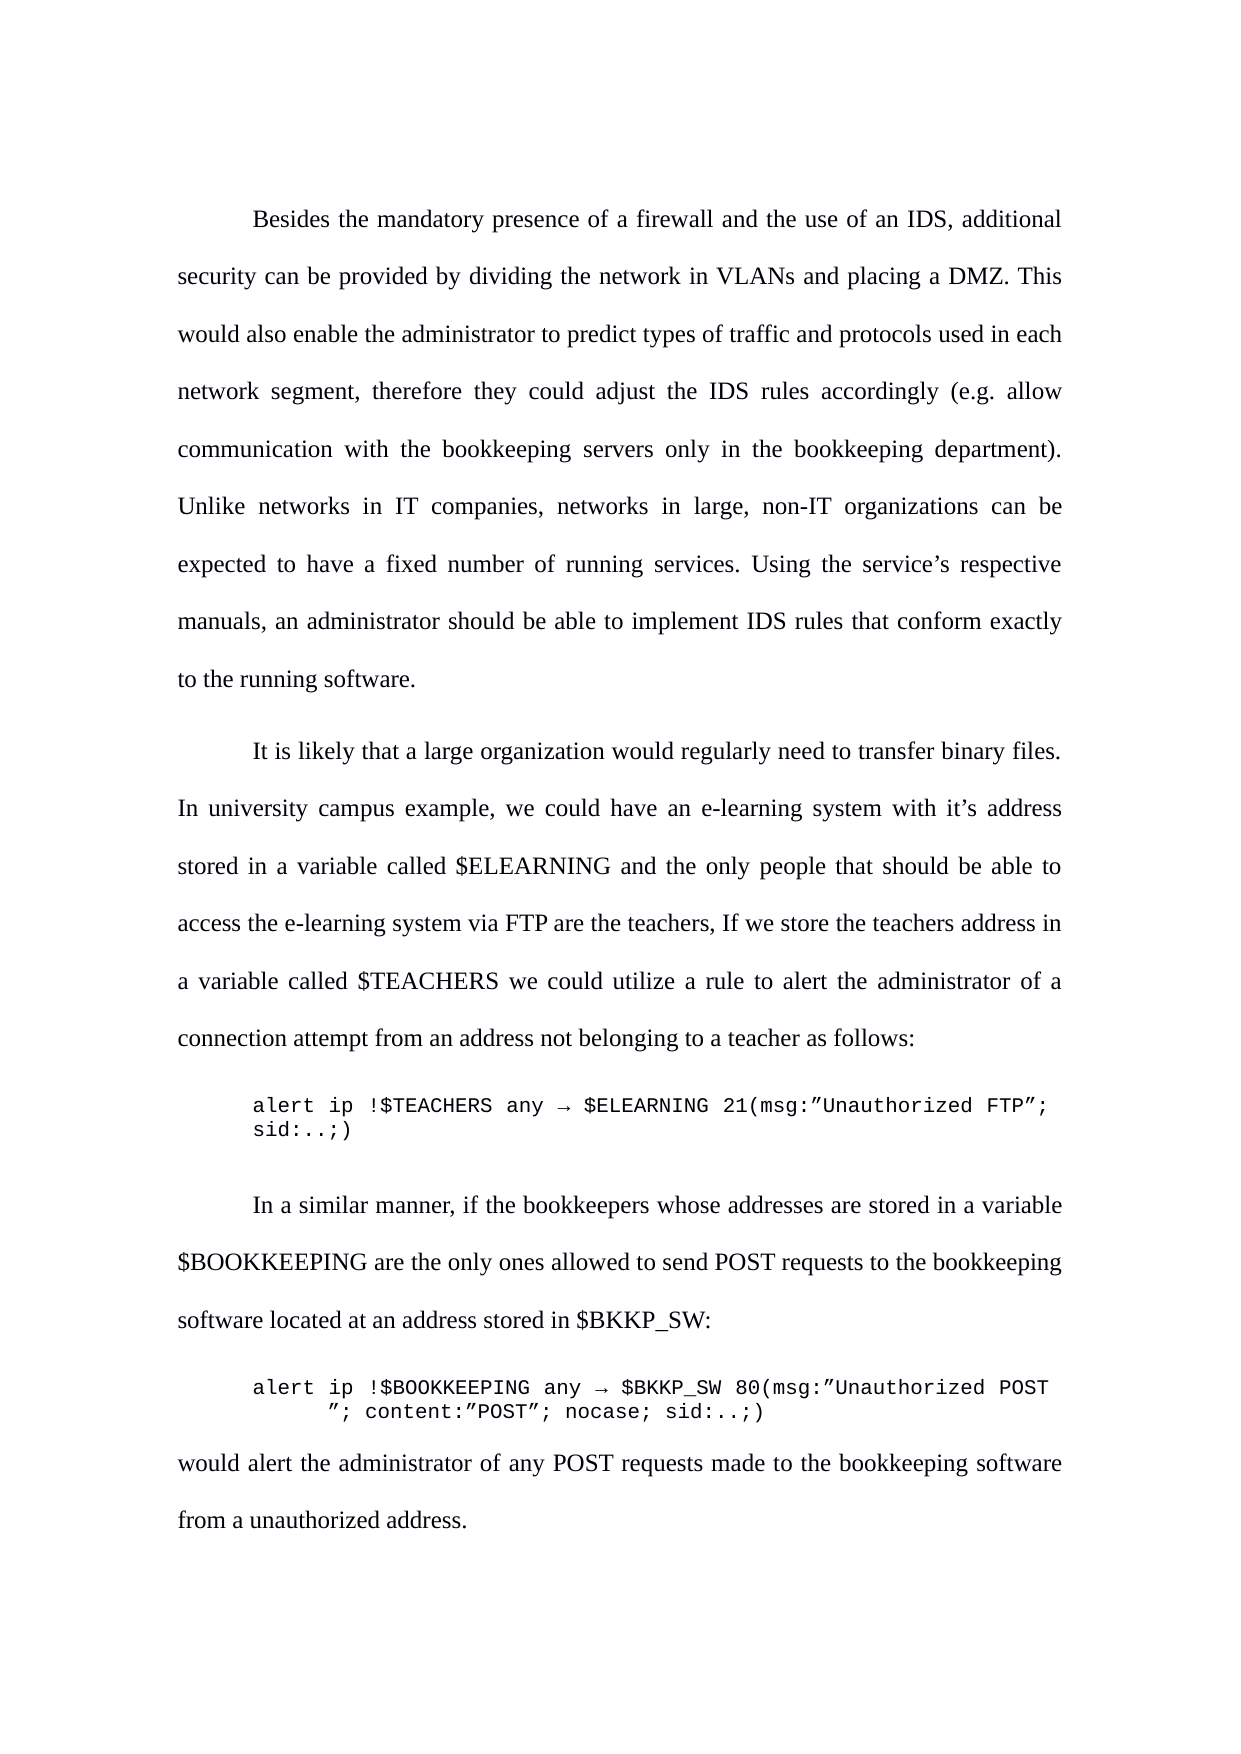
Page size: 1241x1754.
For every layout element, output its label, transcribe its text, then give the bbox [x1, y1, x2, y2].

text In a similar manner, if the bookkeepers whose addresses are stored in a variable $BOOKKEEPING are the only ones allowed to send POST requests to the bookkeeping software located at an address stored in $BKKP_SW: [177, 1190, 1063, 1334]
text Besides the mandatory presence of a firewall and the use of an IDS, additional security can be provided by dividing the network in VLANs and placing a DMZ. This would also enable the administrator to predict types of traffic and protocols used in each network segment, therefore they could adjust the IDS rules accordingly (e.g. allow communication with the bookkeeping servers only in the bookkeeping department). Unlike networks in IT companies, networks in large, non-IT organizations can be expected to have a fixed number of running services. Using the service’s respective manuals, an administrator should be able to implement IDS rules that conform exactly to the running software. [177, 204, 1063, 692]
text would alert the administrator of any POST requests made to the bookkeeping software from a unauthorized address. [177, 1448, 1063, 1534]
text alert ip !$BOOKKEEPING any → $BKKP_SW 80(msg:”Unauthorized POST ”; content:”POST”; nocase; sid:..;) [177, 1377, 1063, 1424]
text It is likely that a large organization would regularly need to transfer binary files. In university campus example, we could have an e-learning system with it’s address stored in a variable called $ELEARNING and the only people that should be able to access the e-learning system via FTP are the teachers, If we store the teachers address in a variable called $TEACHERS we could utilize a rule to alert the administrator of a connection attempt from an address not belonging to a teacher as follows: [177, 736, 1063, 1052]
text alert ip !$TEACHERS any → $ELEARNING 21(msg:”Unauthorized FTP”; sid:..;) [177, 1095, 1063, 1143]
